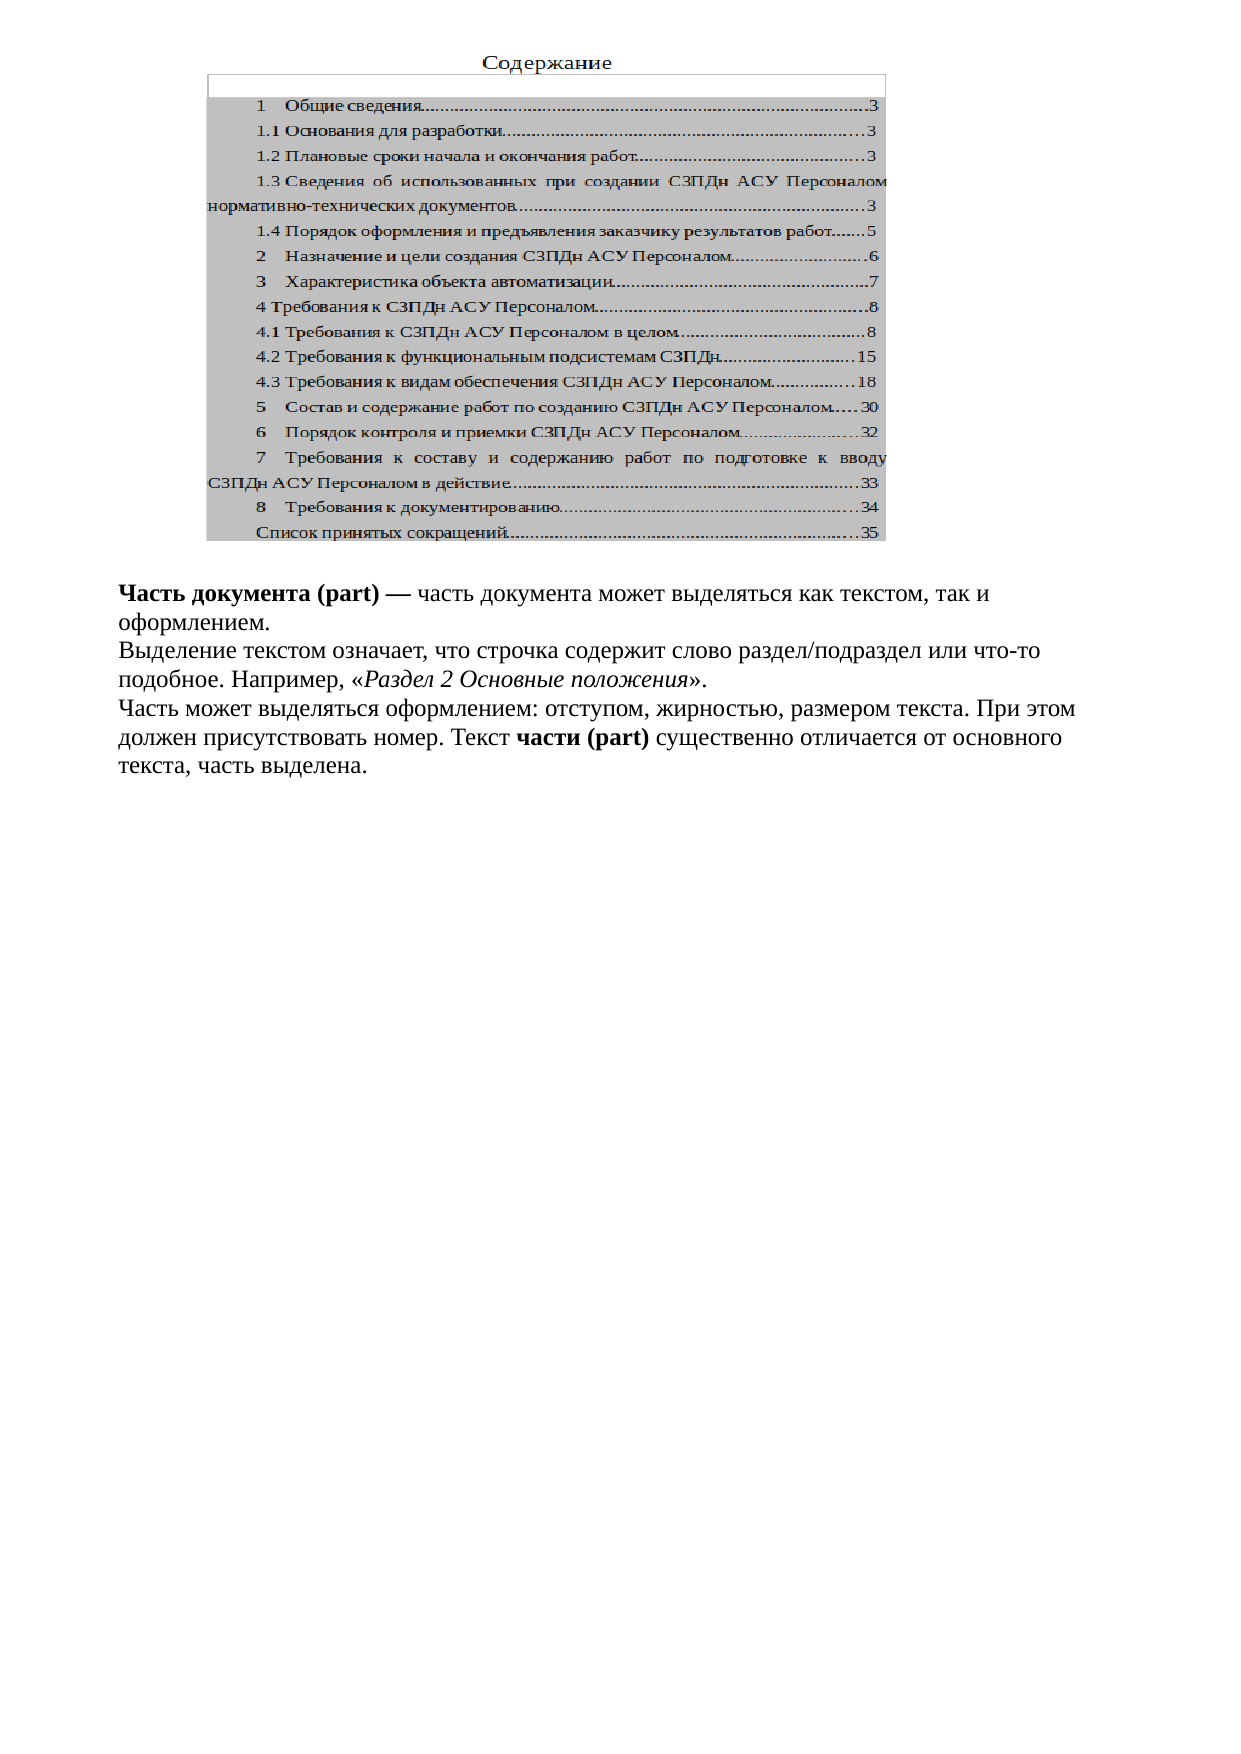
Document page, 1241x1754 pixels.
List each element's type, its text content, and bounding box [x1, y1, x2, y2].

text Часть документа (part) — часть документа может выделяться как текстом, так и оформлением. [118, 578, 1122, 636]
text Выделение текстом означает, что строчка содержит слово раздел/подраздел или что-то подобное. Например, «Раздел 2 Основные положения». [118, 636, 1122, 693]
picture [203, 53, 895, 555]
text Часть может выделяться оформлением: отступом, жирностью, размером текста. При этом должен присутствовать номер. Текст части (part) существенно отличается от основного текста, часть выделена. [118, 693, 1122, 779]
